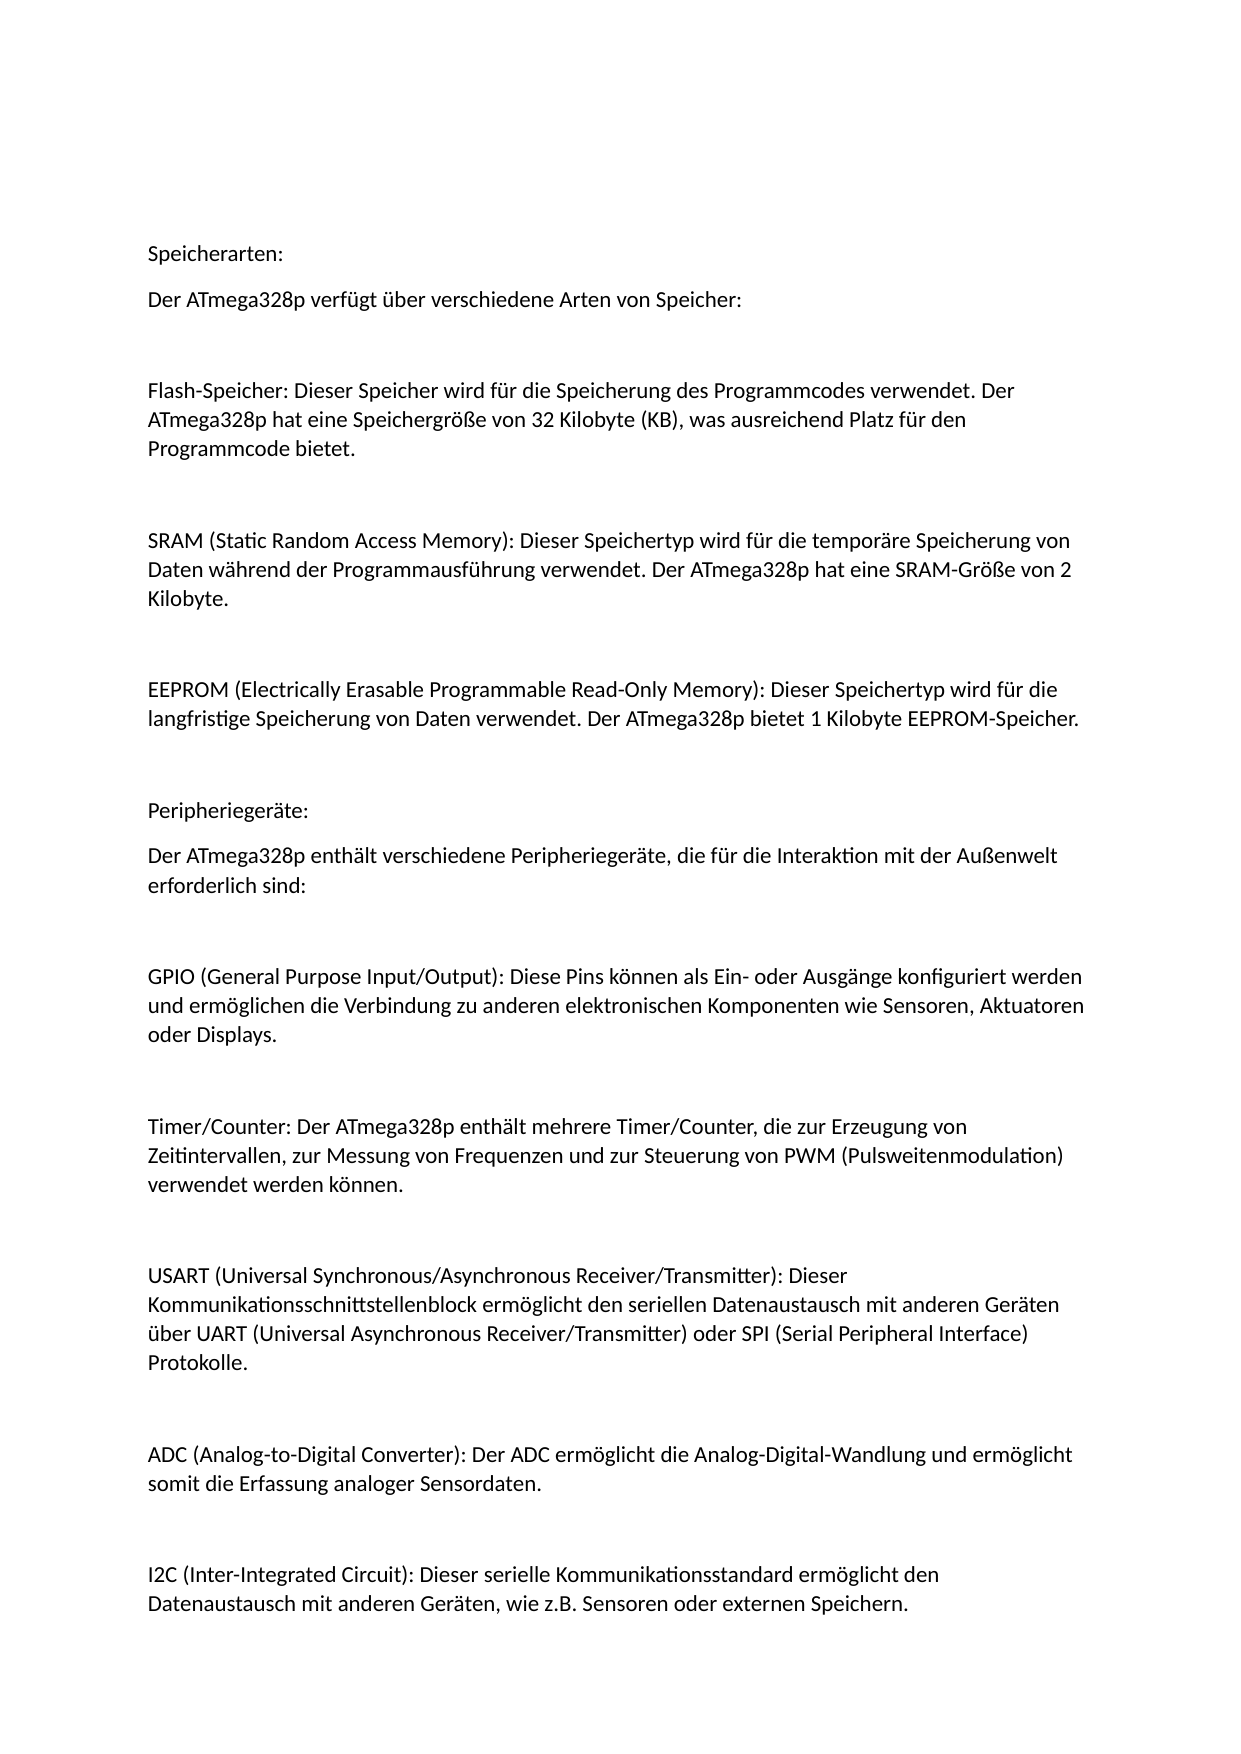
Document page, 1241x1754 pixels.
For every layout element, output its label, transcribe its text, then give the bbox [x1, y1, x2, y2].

text I2C (Inter-Integrated Circuit): Dieser serielle Kommunikationsstandard ermöglicht den Datenaustausch mit anderen Geräten, wie z.B. Sensoren oder externen Speichern. [148, 1561, 1093, 1618]
text USART (Universal Synchronous/Asynchronous Receiver/Transmitter): Dieser Kommunikationsschnittstellenblock ermöglicht den seriellen Datenaustausch mit anderen Geräten über UART (Universal Asynchronous Receiver/Transmitter) oder SPI (Serial Peripheral Interface) Protokolle. [148, 1261, 1093, 1377]
text GPIO (General Purpose Input/Output): Diese Pins können als Ein- oder Ausgänge konfiguriert werden und ermöglichen die Verbindung zu anderen elektronischen Komponenten wie Sensoren, Aktuatoren oder Displays. [148, 962, 1093, 1048]
text Der ATmega328p enthält verschiedene Peripheriegeräte, die für die Interaktion mit der Außenwelt erforderlich sind: [148, 842, 1093, 899]
text Der ATmega328p verfügt über verschiedene Arten von Speicher: [148, 285, 1093, 313]
text Speicherarten: [148, 239, 1093, 267]
text Peripheriegeräte: [148, 796, 1093, 824]
text Flash-Speicher: Dieser Speicher wird für die Speicherung des Programmcodes verwendet. Der ATmega328p hat eine Speichergröße von 32 Kilobyte (KB), was ausreichend Platz für den Programmcode bietet. [148, 376, 1093, 462]
text Timer/Counter: Der ATmega328p enthält mehrere Timer/Counter, die zur Erzeugung von Zeitintervallen, zur Messung von Frequenzen und zur Steuerung von PWM (Pulsweitenmodulation) verwendet werden können. [148, 1112, 1093, 1198]
text ADC (Analog-to-Digital Converter): Der ADC ermöglicht die Analog-Digital-Wandlung und ermöglicht somit die Erfassung analoger Sensordaten. [148, 1440, 1093, 1497]
text EEPROM (Electrically Erasable Programmable Read-Only Memory): Dieser Speichertyp wird für die langfristige Speicherung von Daten verwendet. Der ATmega328p bietet 1 Kilobyte EEPROM-Speicher. [148, 675, 1093, 732]
text SRAM (Static Random Access Memory): Dieser Speichertyp wird für die temporäre Speicherung von Daten während der Programmausführung verwendet. Der ATmega328p hat eine SRAM-Größe von 2 Kilobyte. [148, 526, 1093, 612]
